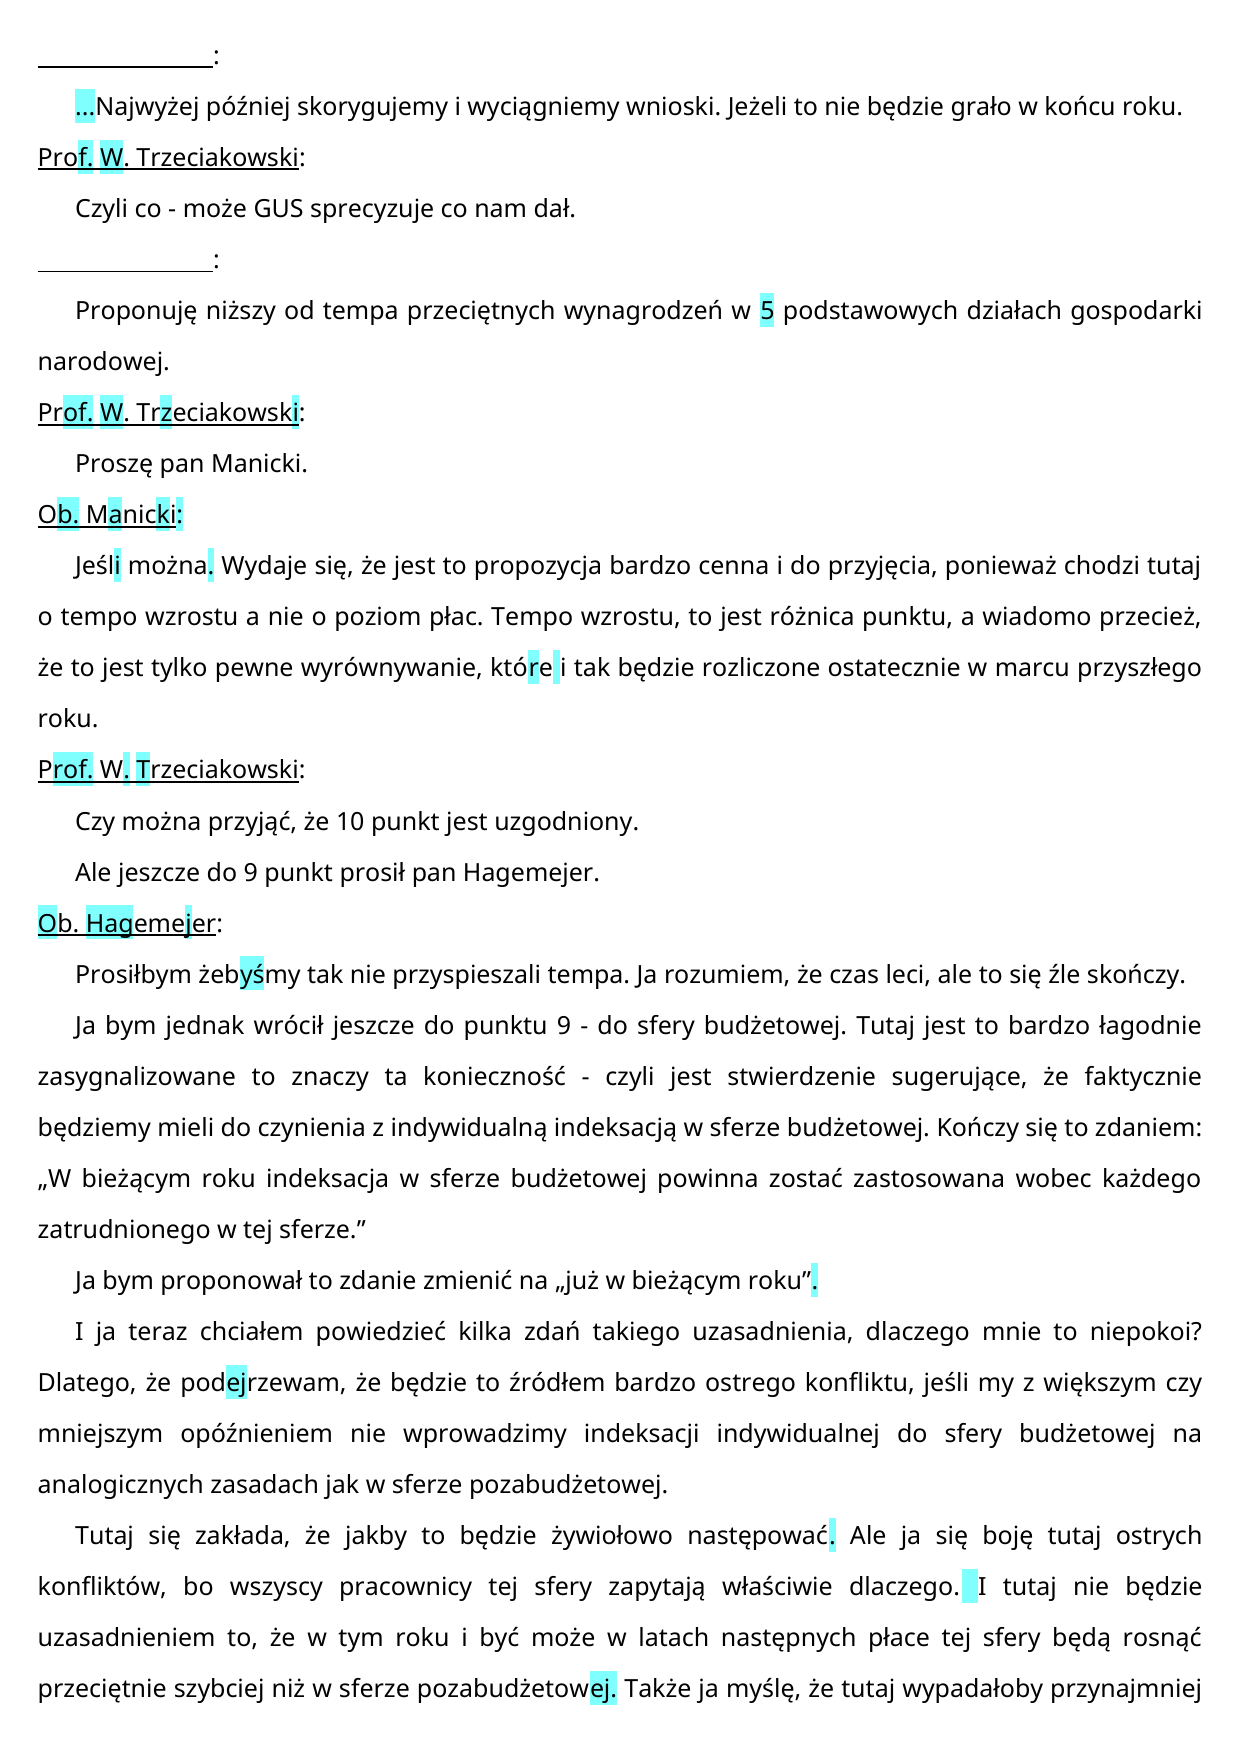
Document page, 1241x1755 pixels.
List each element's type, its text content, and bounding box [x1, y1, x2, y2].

text Ja bym jednak wrócił jeszcze do punktu 9 - do sfery budżetowej. Tutaj jest to bardzo łagodnie zasygnalizowane to znaczy ta konieczność - czyli jest stwierdzenie sugerujące, że faktycznie będziemy mieli do czynienia z indywidualną indeksacją w sferze budżetowej. Kończy się to zdaniem: „W bieżącym roku indeksacja w sferze budżetowej powinna zostać zastosowana wobec każdego zatrudnionego w tej sferze.” [37, 1007, 1203, 1246]
text Ob. Manicki: [37, 497, 1203, 531]
text Ob. Hagemejer: [37, 905, 1203, 939]
text Proponuję niższy od tempa przeciętnych wynagrodzeń w 5 podstawowych działach gospodarki narodowej. [37, 293, 1203, 378]
text Proszę pan Manicki. [37, 446, 1203, 480]
text Ja bym proponował to zdanie zmienić na „już w bieżącym roku”. [37, 1262, 1203, 1297]
text Czyli co - może GUS sprecyzuje co nam dał. [37, 191, 1203, 225]
text Prof. W. Trzeciakowski: [37, 752, 1203, 786]
text Prof. W. Trzeciakowski: [37, 139, 1203, 174]
text : [37, 242, 1203, 276]
text Jeśli można. Wydaje się, że jest to propozycja bardzo cenna i do przyjęcia, ponieważ chodzi tutaj o tempo wzrostu a nie o poziom płac. Tempo wzrostu, to jest różnica punktu, a wiadomo przecież, że to jest tylko pewne wyrównywanie, które i tak będzie rozliczone ostatecznie w marcu przyszłego roku. [37, 548, 1203, 735]
text I ja teraz chciałem powiedzieć kilka zdań takiego uzasadnienia, dlaczego mnie to niepokoi? Dlatego, że podejrzewam, że będzie to źródłem bardzo ostrego konfliktu, jeśli my z większym czy mniejszym opóźnieniem nie wprowadzimy indeksacji indywidualnej do sfery budżetowej na analogicznych zasadach jak w sferze pozabudżetowej. [37, 1313, 1203, 1501]
text : [37, 37, 1203, 72]
text Ale jeszcze do 9 punkt prosił pan Hagemejer. [37, 854, 1203, 888]
text Prof. W. Trzeciakowski: [37, 395, 1203, 429]
text Prosiłbym żebyśmy tak nie przyspieszali tempa. Ja rozumiem, że czas leci, ale to się źle skończy. [37, 956, 1203, 990]
text Tutaj się zakłada, że jakby to będzie żywiołowo następować. Ale ja się boję tutaj ostrych konfliktów, bo wszyscy pracownicy tej sfery zapytają właściwie dlaczego. I tutaj nie będzie uzasadnieniem to, że w tym roku i być może w latach następnych płace tej sfery będą rosnąć przeciętnie szybciej niż w sferze pozabudżetowej. Także ja myślę, że tutaj wypadałoby przynajmniej [37, 1518, 1203, 1705]
text Czy można przyjąć, że 10 punkt jest uzgodniony. [37, 803, 1203, 837]
text ...Najwyżej później skorygujemy i wyciągniemy wnioski. Jeżeli to nie będzie grało w końcu roku. [37, 88, 1203, 123]
